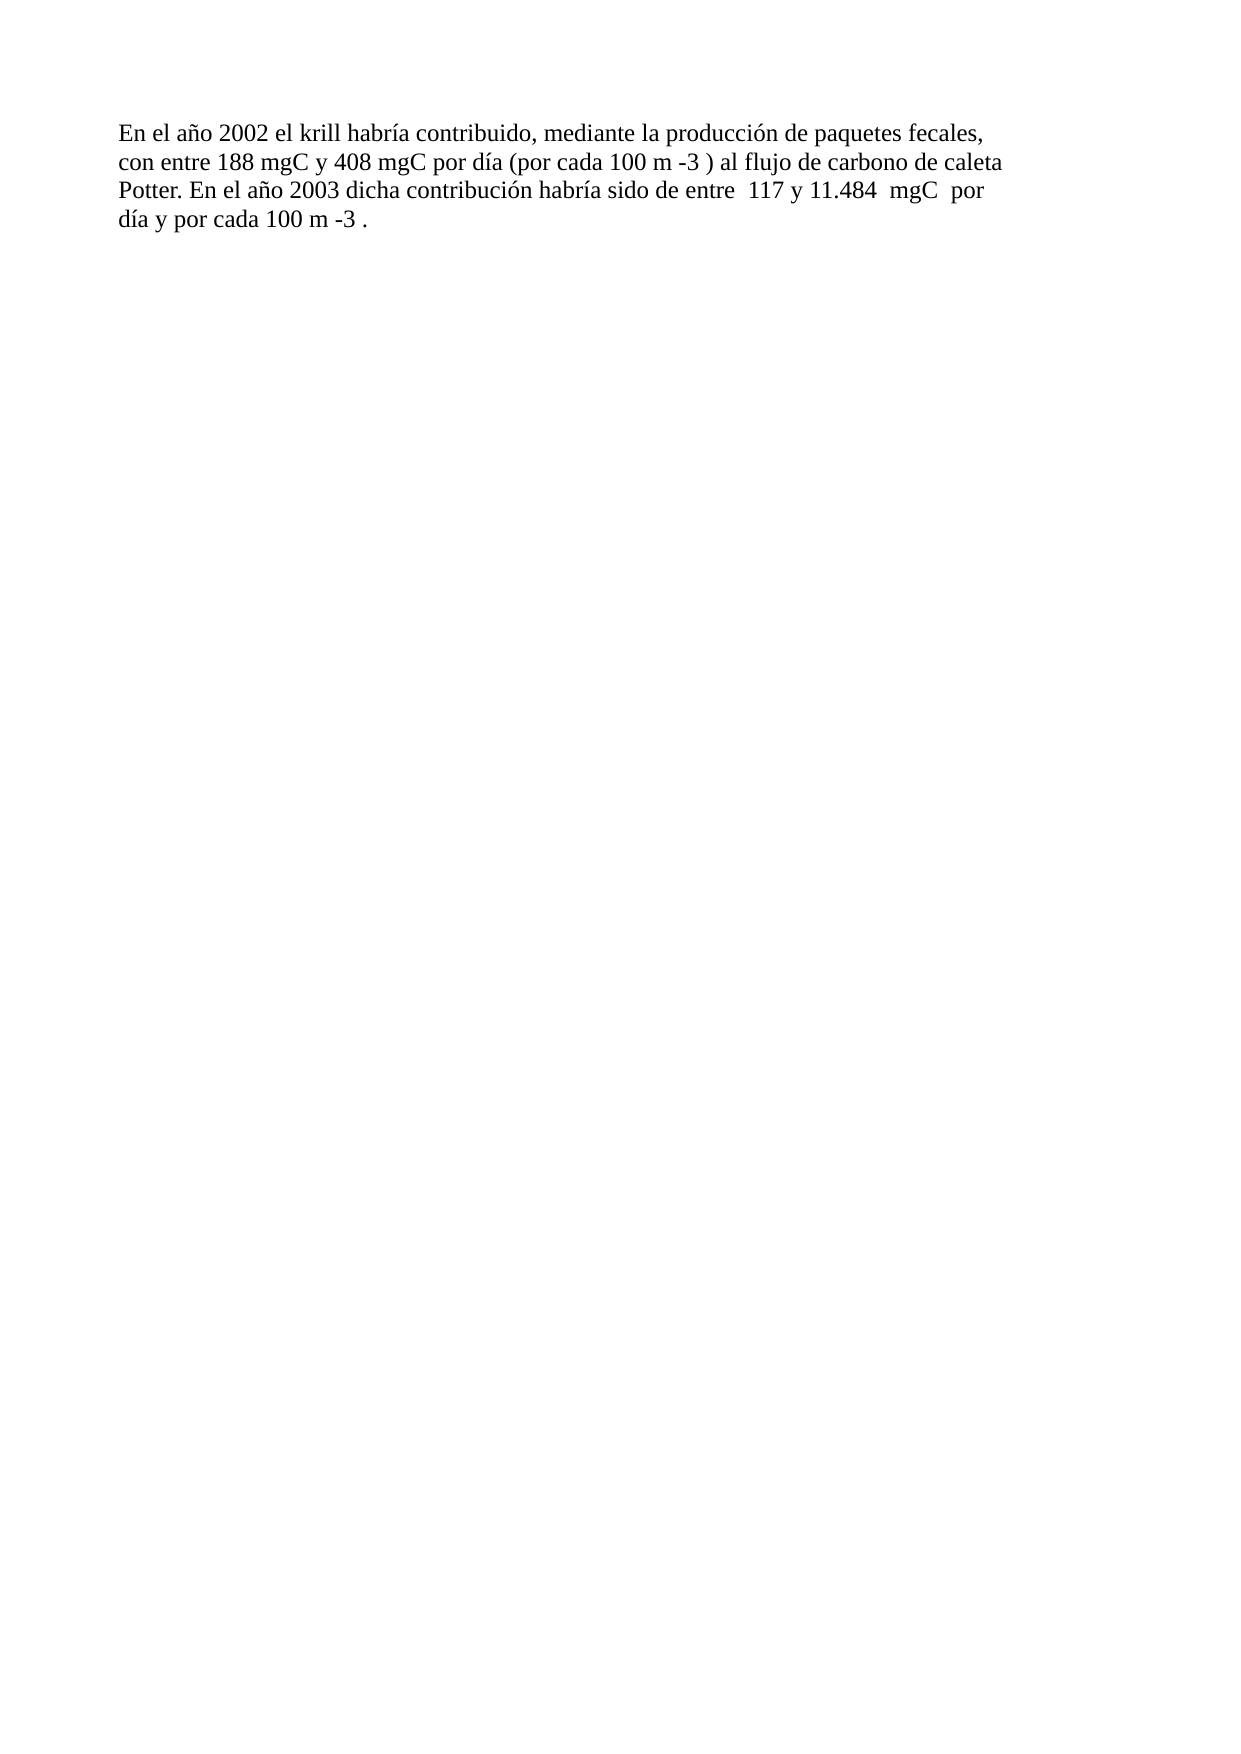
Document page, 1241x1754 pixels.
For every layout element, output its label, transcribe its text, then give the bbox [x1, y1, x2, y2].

text con entre 188 mgC y 408 mgC por día (por cada 100 m ‐3 ) al flujo de carbono de caleta [118, 147, 1122, 176]
text Potter. En el año 2003 dicha contribución habría sido de entre 117 y 11.484 mgC por [118, 176, 1122, 204]
text día y por cada 100 m ‐3 . [118, 204, 1122, 233]
text En el año 2002 el krill habría contribuido, mediante la producción de paquetes fecales, [118, 118, 1122, 147]
